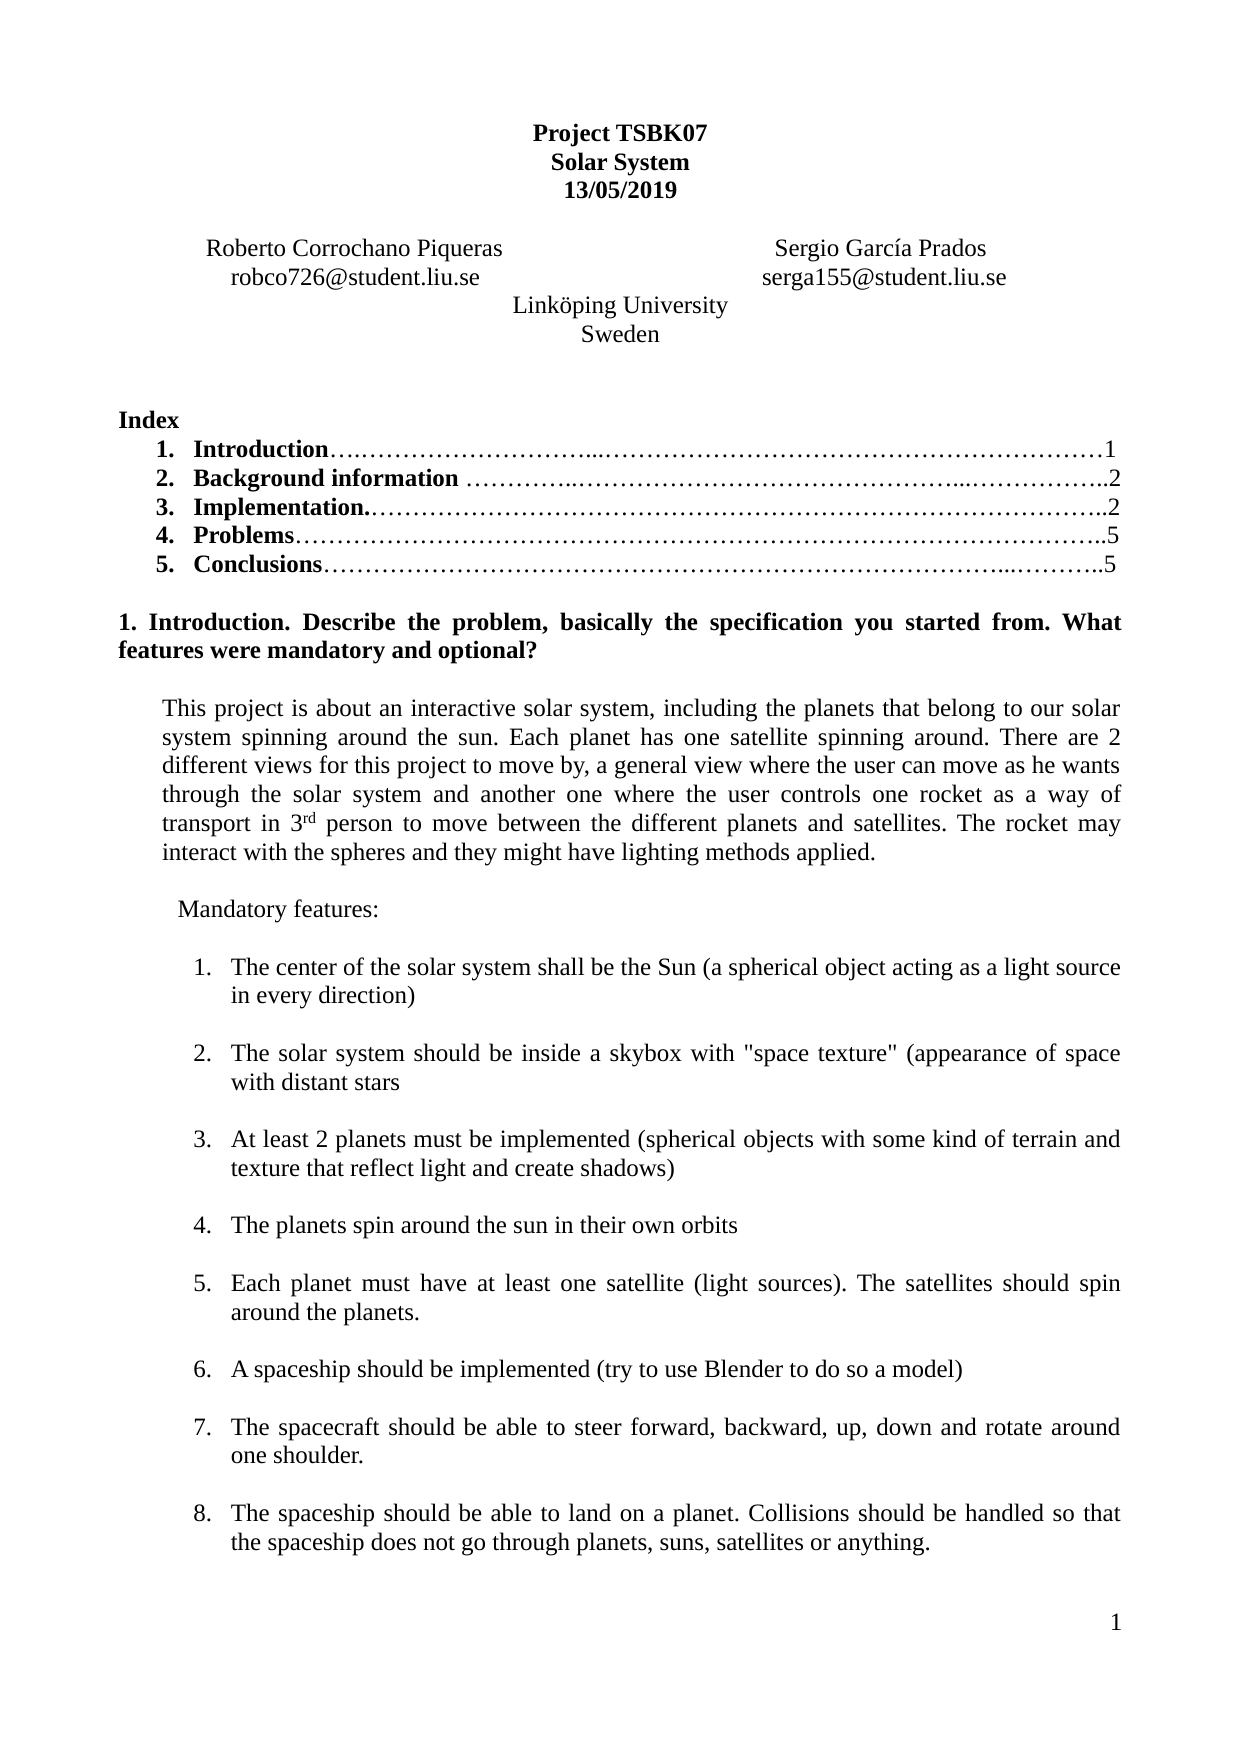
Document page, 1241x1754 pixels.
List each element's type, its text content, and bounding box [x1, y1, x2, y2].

list Conclusions………………………………………………………………………...………..5 [156, 549, 1122, 578]
list Introduction….………………………...……………………………………………………1 [156, 434, 1122, 463]
text Solar System [118, 147, 1122, 176]
list Each planet must have at least one satellite (light sources). The satellites should spin around the planets. [193, 1268, 1122, 1326]
list The spacecraft should be able to steer forward, backward, up, down and rotate around one shoulder. [193, 1412, 1122, 1469]
list The planets spin around the sun in their own orbits [193, 1211, 1122, 1239]
list The spaceship should be able to land on a planet. Collisions should be handled so that the spaceship does not go through planets, suns, satellites or anything. [193, 1498, 1122, 1556]
list At least 2 planets must be implemented (spherical objects with some kind of terrain and texture that reflect light and create shadows) [193, 1124, 1122, 1182]
list The center of the solar system shall be the Sun (a spherical object acting as a light source in every direction) [193, 952, 1122, 1009]
text Roberto Corrochano Piqueras Sergio García Prados [118, 233, 1122, 262]
text 13/05/2019 [118, 176, 1122, 204]
list Background information …………..………………………………………...……………..2 [156, 463, 1122, 492]
text Index [118, 406, 1122, 434]
text Project TSBK07 [118, 118, 1122, 147]
text Mandatory features: [118, 894, 1122, 923]
list Problems……………………………………………………………………………………..5 [156, 521, 1122, 549]
list Implementation.……………………………………………………………………………..2 [156, 492, 1122, 521]
text This project is about an interactive solar system, including the planets that belong to our solar system spinning around the sun. Each planet has one satellite spinning around. There are 2 different views for this project to move by, a general view where the user can move as he wants through the solar system and another one where the user controls one rocket as a way of transport in 3rd person to move between the different planets and satellites. The rocket may interact with the spheres and they might have lighting methods applied. [162, 693, 1122, 866]
text 1. Introduction. Describe the problem, basically the specification you started from. What features were mandatory and optional? [118, 607, 1122, 664]
list The solar system should be inside a skybox with "space texture" (appearance of space with distant stars [193, 1038, 1122, 1096]
text Sweden [118, 319, 1122, 348]
text robco726@student.liu.se serga155@student.liu.se [118, 262, 1122, 291]
list A spaceship should be implemented (try to use Blender to do so a model) [193, 1354, 1122, 1383]
text Linköping University [118, 291, 1122, 319]
